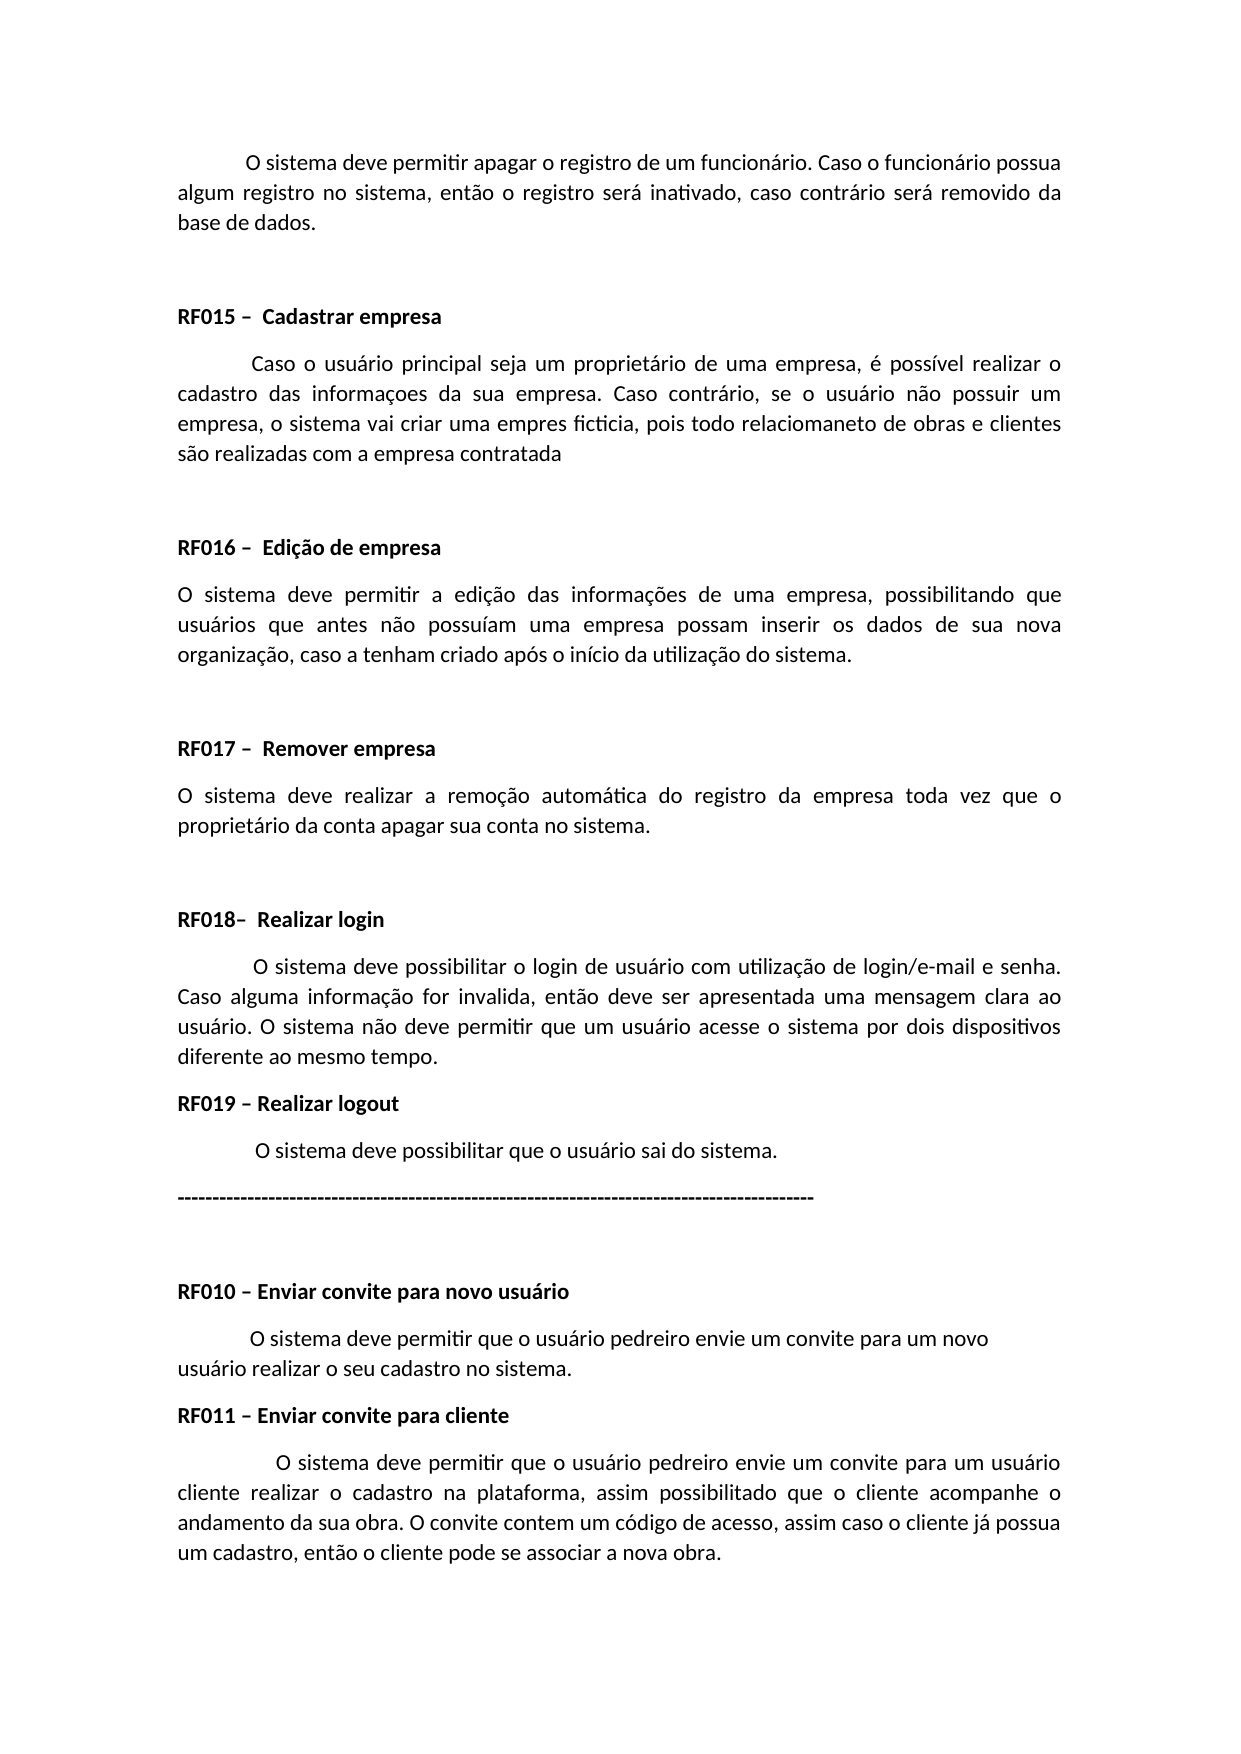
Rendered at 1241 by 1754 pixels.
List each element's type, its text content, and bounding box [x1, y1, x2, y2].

text RF016 – Edição de empresa [177, 533, 1063, 561]
text RF017 – Remover empresa [177, 734, 1063, 762]
text O sistema deve permitir que o usuário pedreiro envie um convite para um novo usuário realizar o seu cadastro no sistema. [177, 1324, 1063, 1382]
text O sistema deve permitir que o usuário pedreiro envie um convite para um usuário cliente realizar o cadastro na plataforma, assim possibilitado que o cliente acompanhe o andamento da sua obra. O convite contem um código de acesso, assim caso o cliente já possua um cadastro, então o cliente pode se associar a nova obra. [177, 1448, 1063, 1566]
text O sistema deve permitir apagar o registro de um funcionário. Caso o funcionário possua algum registro no sistema, então o registro será inativado, caso contrário será removido da base de dados. [177, 148, 1063, 236]
text RF010 – Enviar convite para novo usuário [177, 1277, 1063, 1305]
text O sistema deve realizar a remoção automática do registro da empresa toda vez que o proprietário da conta apagar sua conta no sistema. [177, 781, 1063, 839]
text O sistema deve possibilitar o login de usuário com utilização de login/e-mail e senha. Caso alguma informação for invalida, então deve ser apresentada uma mensagem clara ao usuário. O sistema não deve permitir que um usuário acesse o sistema por dois dispositivos diferente ao mesmo tempo. [177, 952, 1063, 1070]
text RF011 – Enviar convite para cliente [177, 1401, 1063, 1429]
text RF015 – Cadastrar empresa [177, 302, 1063, 330]
text O sistema deve permitir a edição das informações de uma empresa, possibilitando que usuários que antes não possuíam uma empresa possam inserir os dados de sua nova organização, caso a tenham criado após o início da utilização do sistema. [177, 580, 1063, 668]
text Caso o usuário principal seja um proprietário de uma empresa, é possível realizar o cadastro das informaçoes da sua empresa. Caso contrário, se o usuário não possuir um empresa, o sistema vai criar uma empres ficticia, pois todo relaciomaneto de obras e clientes são realizadas com a empresa contratada [177, 349, 1063, 467]
text ------------------------------------------------------------------------------------------- [177, 1183, 1063, 1211]
text O sistema deve possibilitar que o usuário sai do sistema. [177, 1136, 1063, 1164]
text RF018– Realizar login [177, 905, 1063, 933]
text RF019 – Realizar logout [177, 1089, 1063, 1117]
